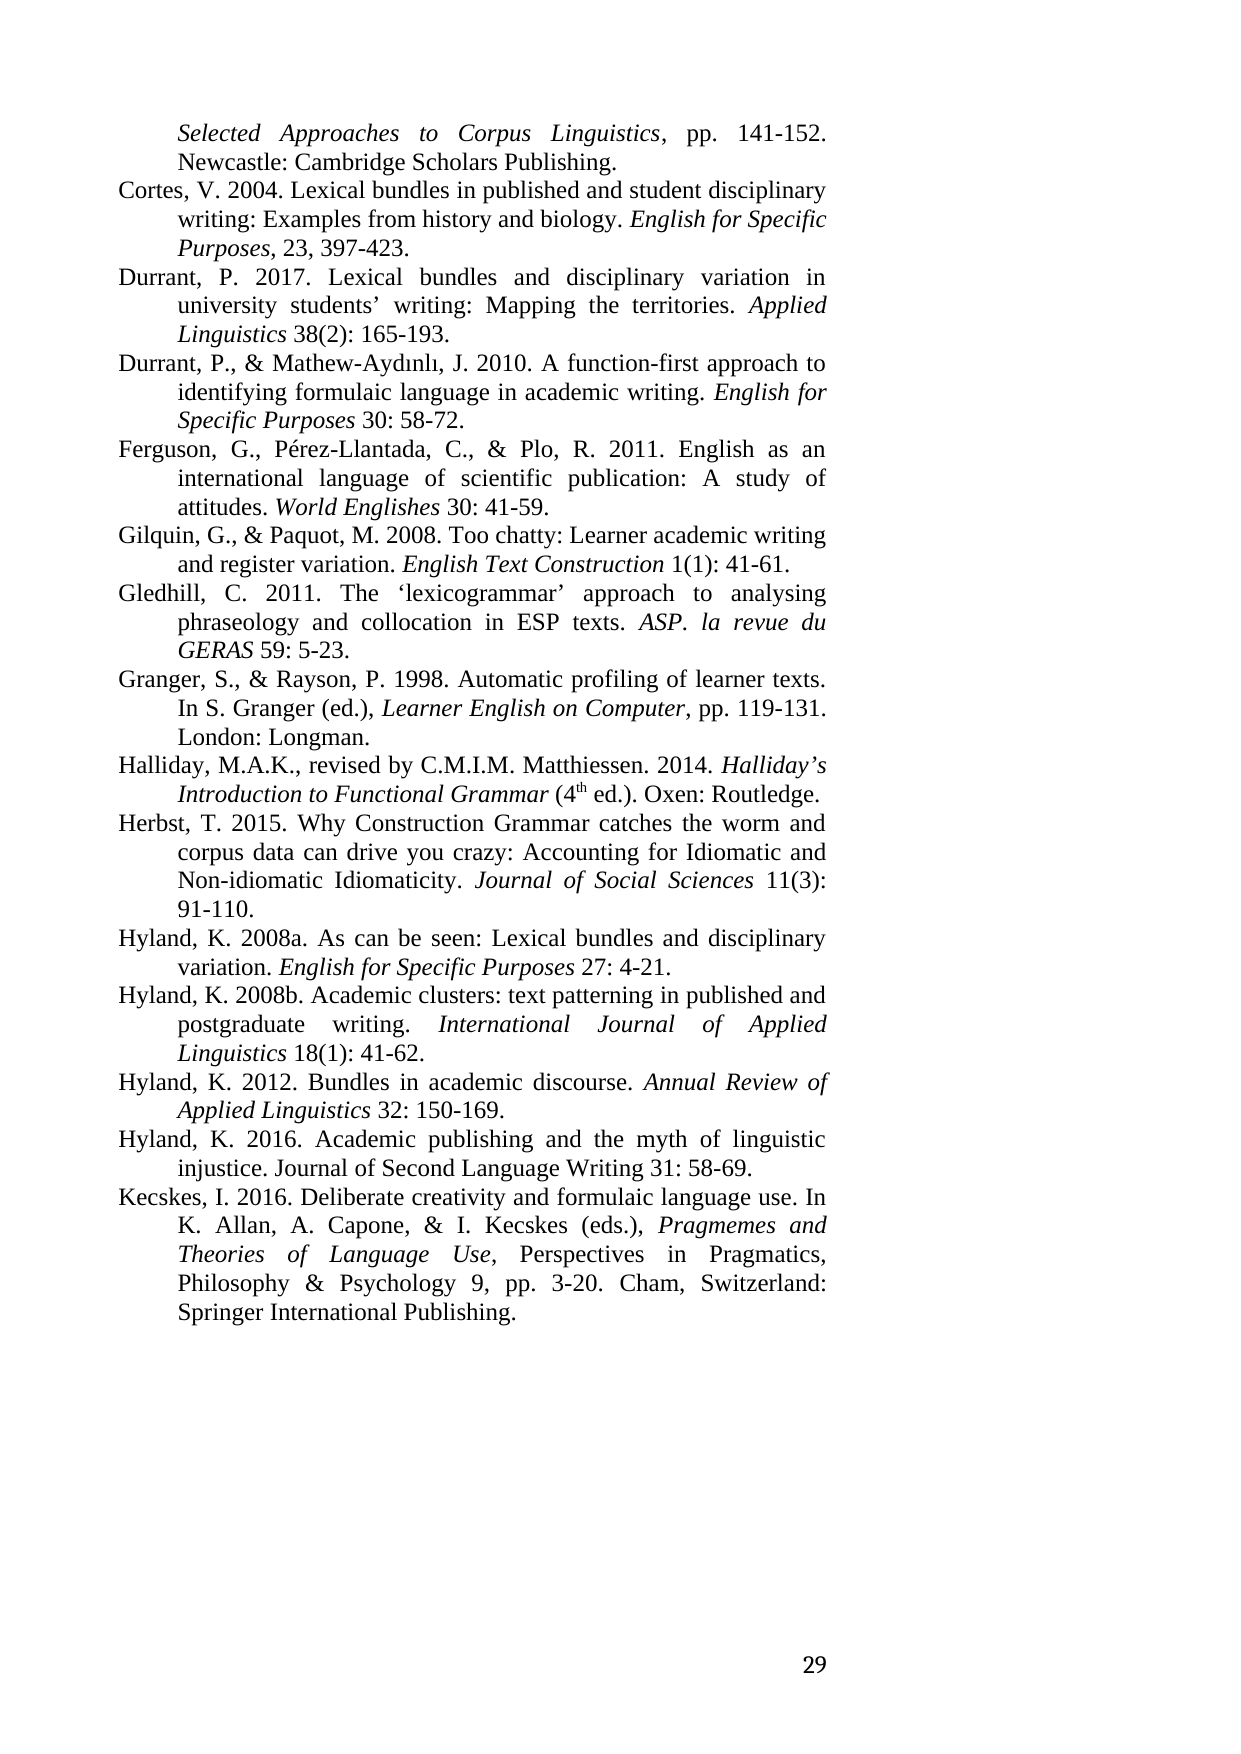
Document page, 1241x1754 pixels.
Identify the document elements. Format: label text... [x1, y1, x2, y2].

text Durrant, P. 2017. Lexical bundles and disciplinary variation in university students’ writing: Mapping the territories. Applied Linguistics 38(2): 165-193. [118, 262, 827, 348]
text Hyland, K. 2008a. As can be seen: Lexical bundles and disciplinary variation. English for Specific Purposes 27: 4-21. [118, 923, 827, 981]
text Halliday, M.A.K., revised by C.M.I.M. Matthiessen. 2014. Halliday’s Introduction to Functional Grammar (4th ed.). Oxen: Routledge. [118, 751, 827, 808]
text Hyland, K. 2008b. Academic clusters: text patterning in published and postgraduate writing. International Journal of Applied Linguistics 18(1): 41-62. [118, 981, 827, 1067]
text Hyland, K. 2012. Bundles in academic discourse. Annual Review of Applied Linguistics 32: 150-169. [118, 1067, 827, 1124]
text Hyland, K. 2016. Academic publishing and the myth of linguistic injustice. Journal of Second Language Writing 31: 58-69. [118, 1124, 827, 1182]
text Cortes, V. 2004. Lexical bundles in published and student disciplinary writing: Examples from history and biology. English for Specific Purposes, 23, 397-423. [118, 176, 827, 262]
text Selected Approaches to Corpus Linguistics, pp. 141-152. Newcastle: Cambridge Scholars Publishing. [118, 118, 827, 176]
text Kecskes, I. 2016. Deliberate creativity and formulaic language use. In K. Allan, A. Capone, & I. Kecskes (eds.), Pragmemes and Theories of Language Use, Perspectives in Pragmatics, Philosophy & Psychology 9, pp. 3-20. Cham, Switzerland: Springer International Publishing. [118, 1182, 827, 1326]
text Herbst, T. 2015. Why Construction Grammar catches the worm and corpus data can drive you crazy: Accounting for Idiomatic and Non-idiomatic Idiomaticity. Journal of Social Sciences 11(3): 91-110. [118, 808, 827, 923]
text Durrant, P., & Mathew-Aydınlı, J. 2010. A function-first approach to identifying formulaic language in academic writing. English for Specific Purposes 30: 58-72. [118, 348, 827, 434]
text Gilquin, G., & Paquot, M. 2008. Too chatty: Learner academic writing and register variation. English Text Construction 1(1): 41-61. [118, 521, 827, 578]
text Granger, S., & Rayson, P. 1998. Automatic profiling of learner texts. In S. Granger (ed.), Learner English on Computer, pp. 119-131. London: Longman. [118, 664, 827, 751]
text Ferguson, G., Pérez-Llantada, C., & Plo, R. 2011. English as an international language of scientific publication: A study of attitudes. World Englishes 30: 41-59. [118, 434, 827, 521]
text Gledhill, C. 2011. The ‘lexicogrammar’ approach to analysing phraseology and collocation in ESP texts. ASP. la revue du GERAS 59: 5-23. [118, 578, 827, 664]
